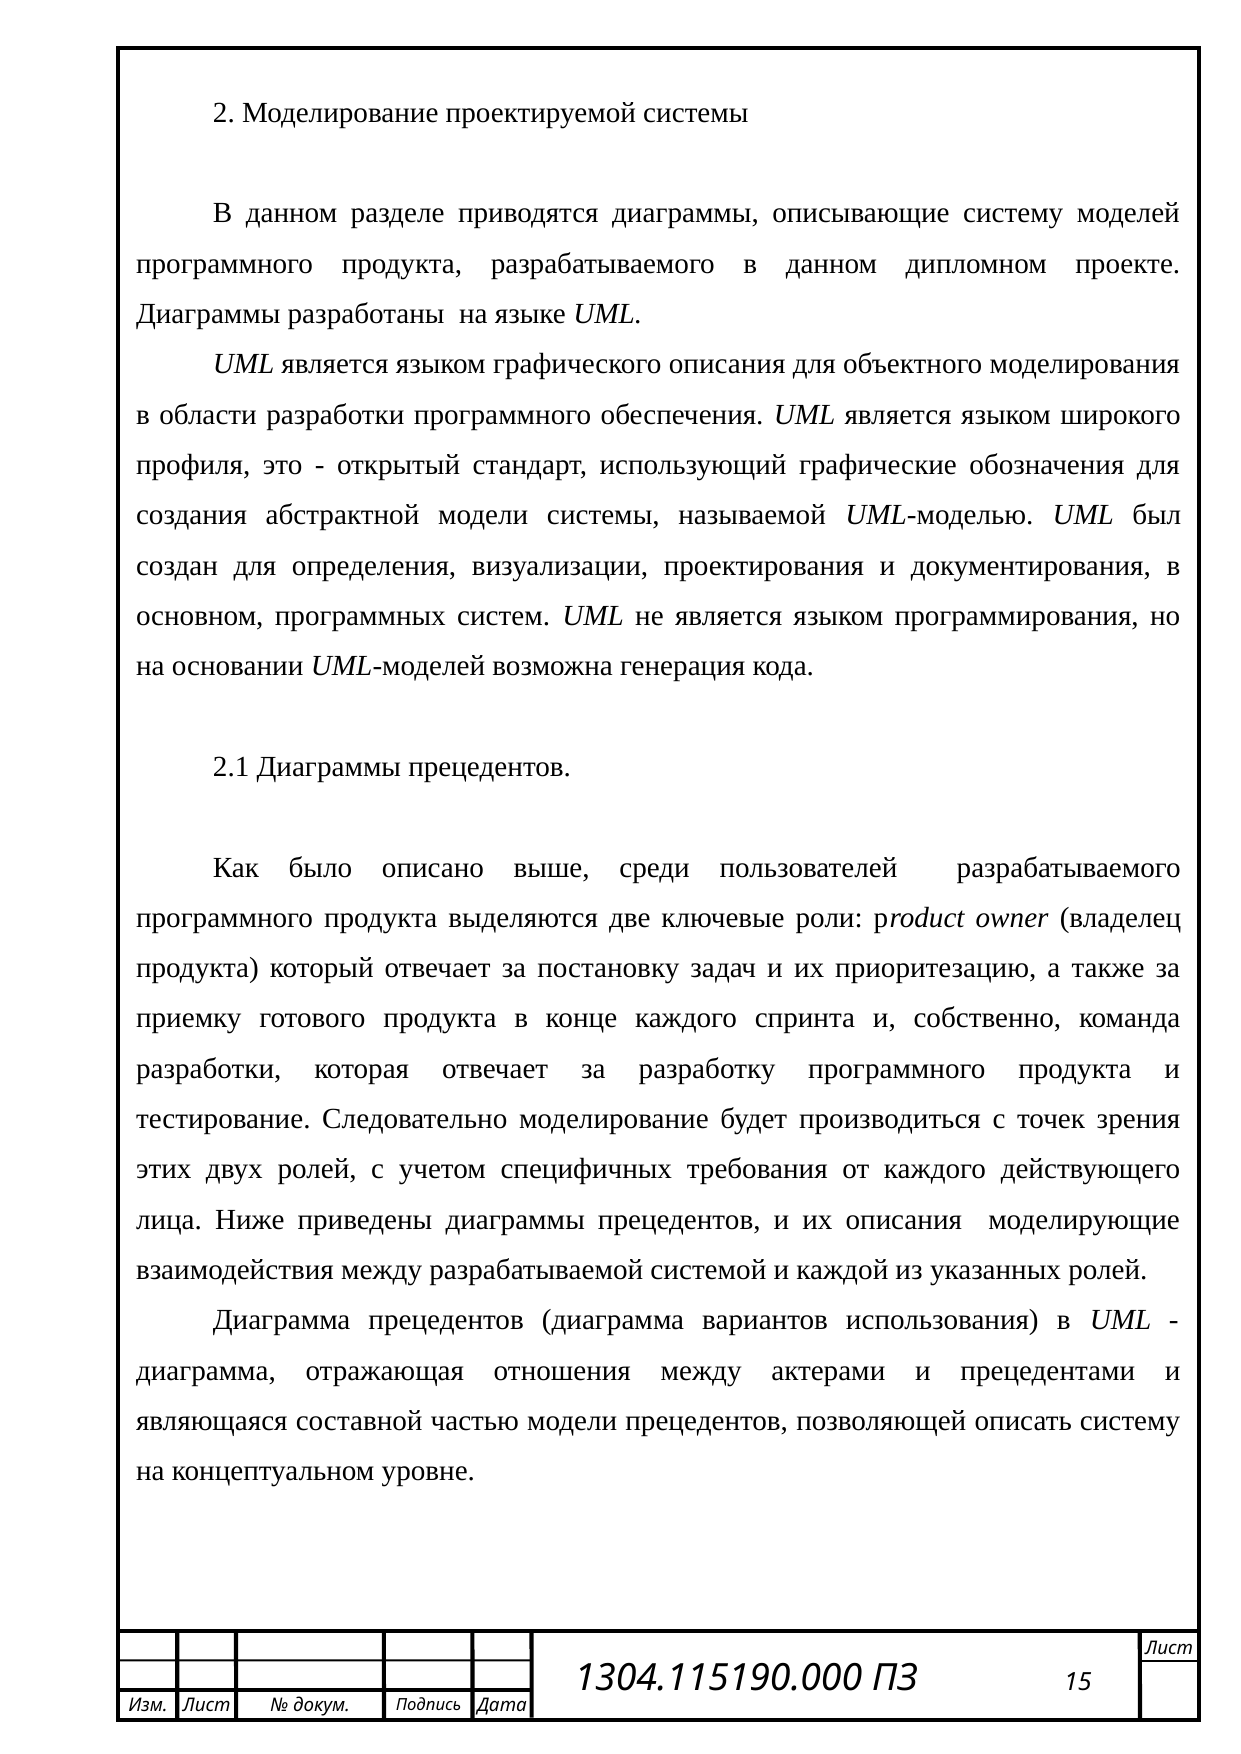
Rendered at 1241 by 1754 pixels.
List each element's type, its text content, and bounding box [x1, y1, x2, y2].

text Как было описано выше, среди пользователей разрабатываемого программного продукта выделяются две ключевые роли: product owner (владелец продукта) который отвечает за постановку задач и их приоритезацию, а также за приемку готового продукта в конце каждого спринта и, собственно, команда разработки, которая отвечает за разработку программного продукта и тестирование. Следовательно моделирование будет производиться с точек зрения этих двух ролей, с учетом специфичных требования от каждого действующего лица. Ниже приведены диаграммы прецедентов, и их описания моделирующие взаимодействия между разрабатываемой системой и каждой из указанных ролей. [136, 850, 1181, 1286]
text В данном разделе приводятся диаграммы, описывающие систему моделей программного продукта, разрабатываемого в данном дипломном проекте. Диаграммы разработаны на языке UML. [136, 196, 1181, 330]
text 2. Моделирование проектируемой системы [136, 95, 1181, 128]
text 2.1 Диаграммы прецедентов. [136, 749, 1181, 783]
text Диаграмма прецедентов (диаграмма вариантов использования) в UML - диаграмма, отражающая отношения между актерами и прецедентами и являющаяся составной частью модели прецедентов, позволяющей описать систему на концептуальном уровне. [136, 1302, 1181, 1487]
text UML является языком графического описания для объектного моделирования в области разработки программного обеспечения. UML является языком широкого профиля, это - открытый стандарт, использующий графические обозначения для создания абстрактной модели системы, называемой UML-моделью. UML был создан для определения, визуализации, проектирования и документирования, в основном, программных систем. UML не является языком программирования, но на основании UML-моделей возможна генерация кода. [136, 347, 1181, 682]
